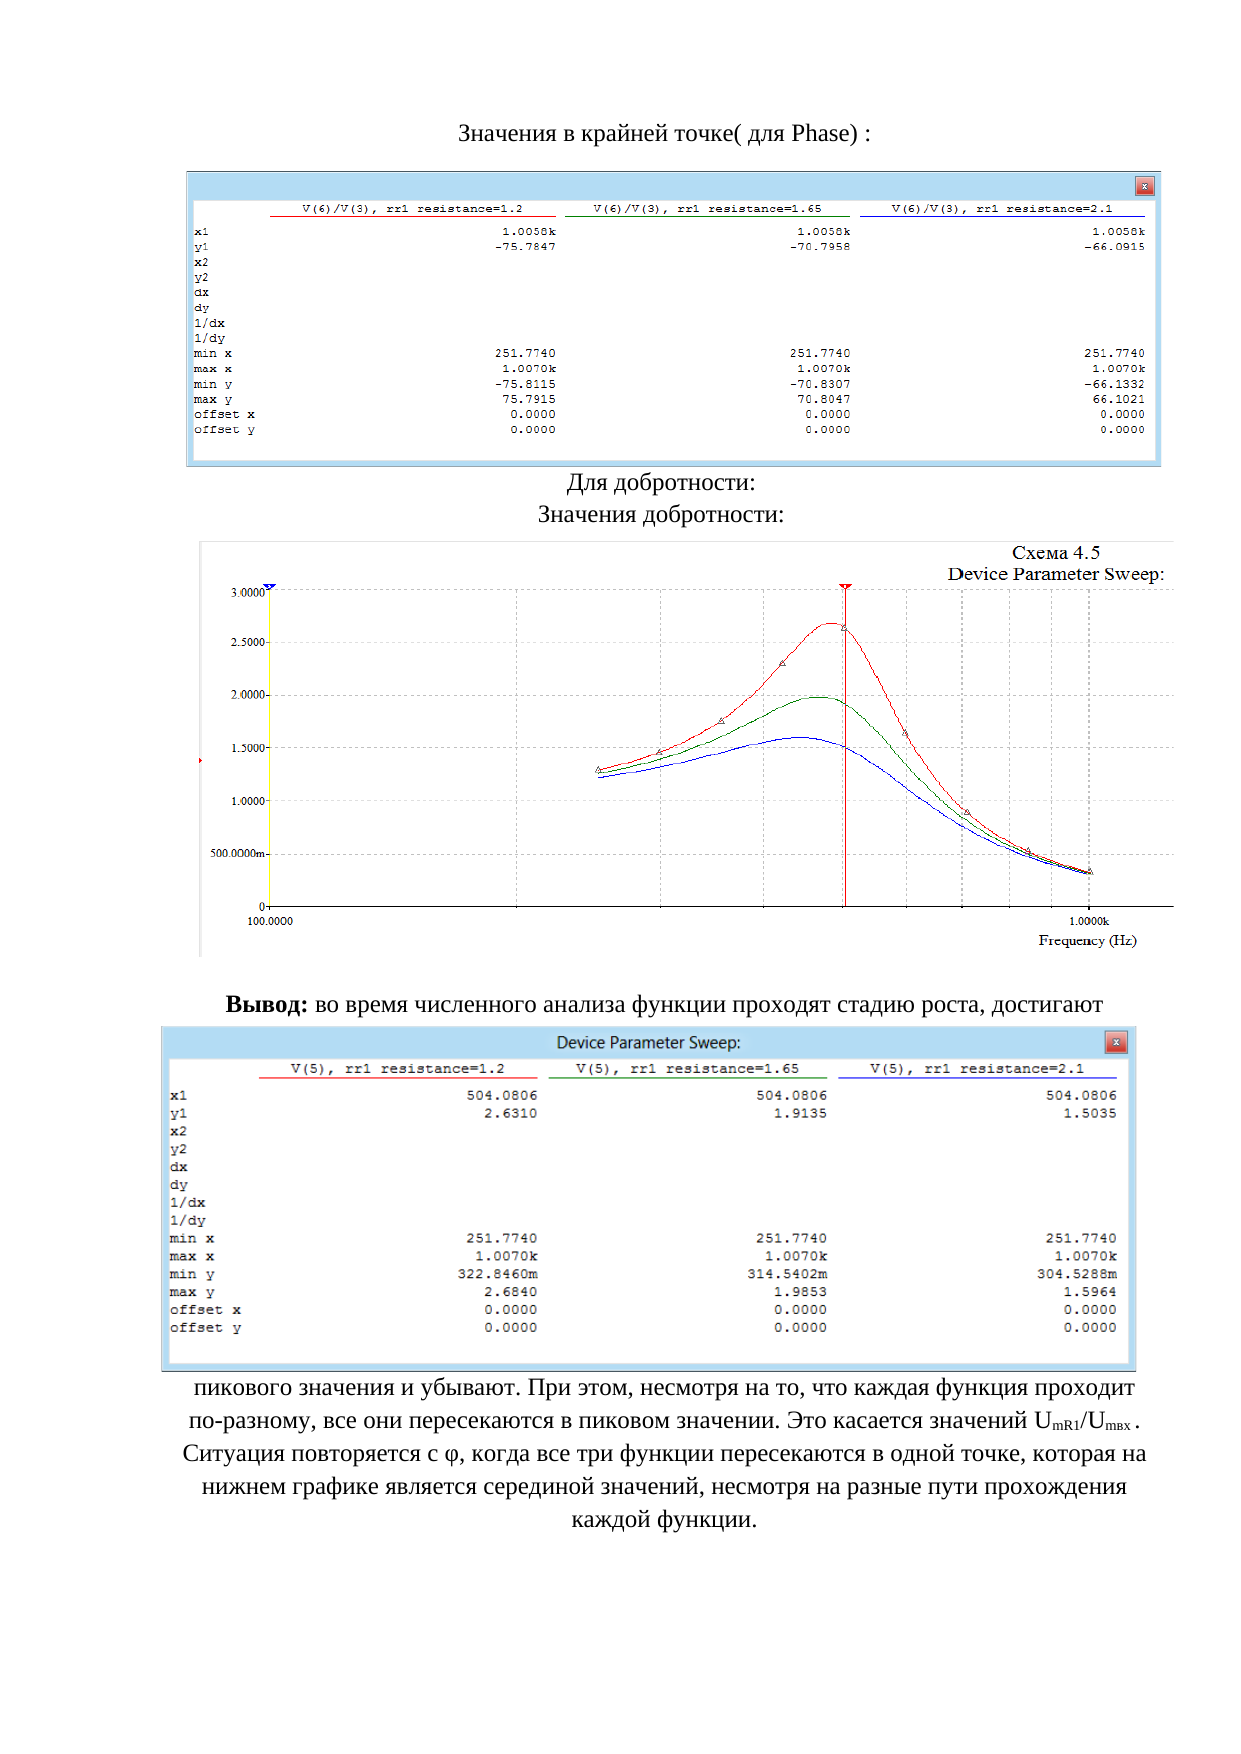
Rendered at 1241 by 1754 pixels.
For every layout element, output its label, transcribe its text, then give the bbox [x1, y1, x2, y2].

picture [186, 171, 1162, 467]
picture [161, 1026, 1137, 1372]
text Значения в крайней точке( для Phase) : Для добротности: Значения добротности: Вывод: во время численного анализа функции проходят стадию роста, достигают пикового значения и убывают. При этом, несмотря на то, что каждая функция проходит по-разному, все они пересекаются в пиковом значении. Это касается значений UmR1/Umвх . Ситуация повторяется с φ, когда все три функции пересекаются в одной точке, которая на нижнем графике является серединой значений, несмотря на разные пути прохождения каждой функции. [177, 118, 1152, 1533]
